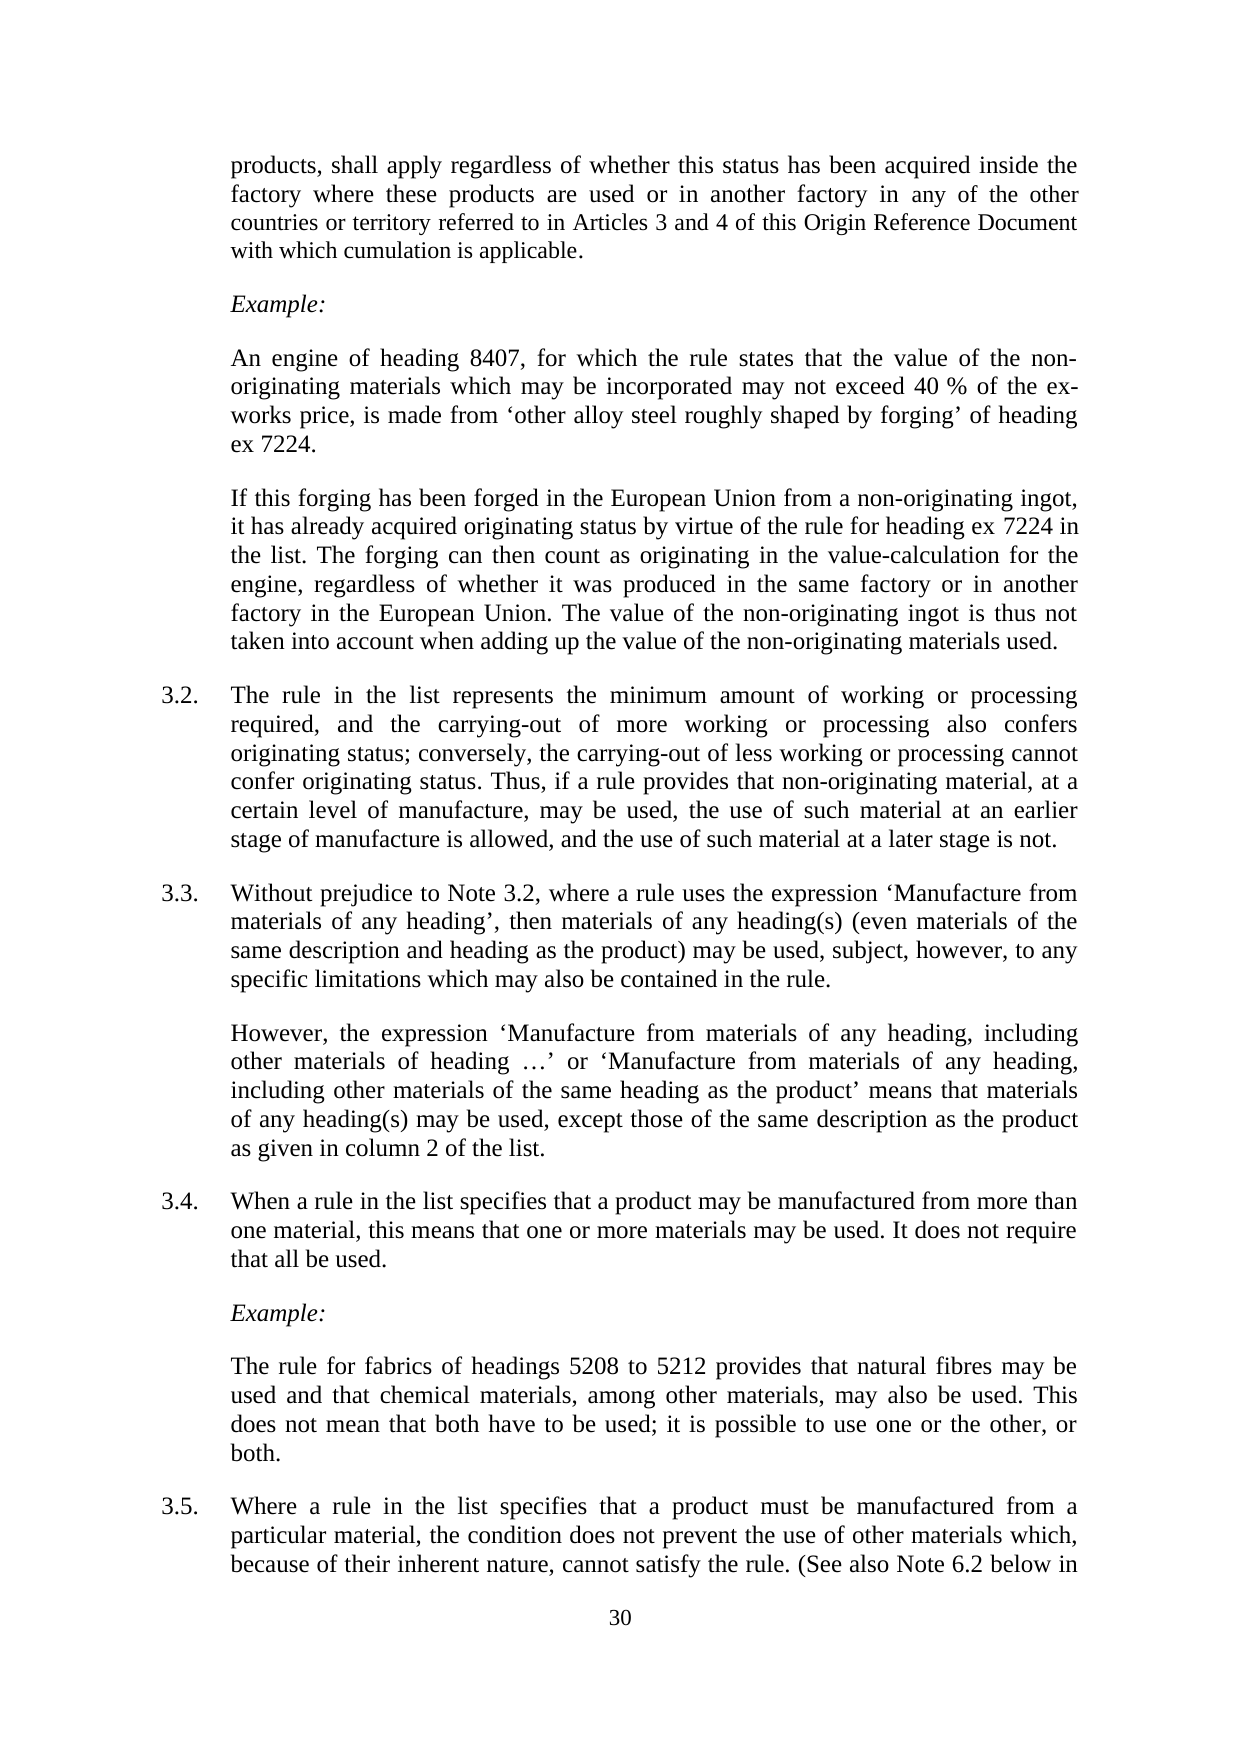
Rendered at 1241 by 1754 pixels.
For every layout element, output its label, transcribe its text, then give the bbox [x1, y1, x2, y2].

table_cell 3.5. [150, 1491, 219, 1578]
table_header products, shall apply regardless of whether this status has been acquired inside the factory where these products are used or in another factory in any of the other countries or territory referred to in Articles 3 and 4 of this Origin Reference Document with which cumulation is applicable. Example: An engine of heading 8407, for which the rule states that the value of the non-originating materials which may be incorporated may not exceed 40 % of the ex-works price, is made from ‘other alloy steel roughly shaped by forging’ of heading ex 7224. If this forging has been forged in the European Union from a non-originating ingot, it has already acquired originating status by virtue of the rule for heading ex 7224 in the list. The forging can then count as originating in the value-calculation for the engine, regardless of whether it was produced in the same factory or in another factory in the European Union. The value of the non-originating ingot is thus not taken into account when adding up the value of the non-originating materials used. [219, 150, 1090, 680]
table_cell 3.4. [150, 1186, 219, 1491]
table_cell Where a rule in the list specifies that a product must be manufactured from a particular material, the condition does not prevent the use of other materials which, because of their inherent nature, cannot satisfy the rule. (See also Note 6.2 below in [219, 1491, 1090, 1578]
table_cell Without prejudice to Note 3.2, where a rule uses the expression ‘Manufacture from materials of any heading’, then materials of any heading(s) (even materials of the same description and heading as the product) may be used, subject, however, to any specific limitations which may also be contained in the rule. However, the expression ‘Manufacture from materials of any heading, including other materials of heading …’ or ‘Manufacture from materials of any heading, including other materials of the same heading as the product’ means that materials of any heading(s) may be used, except those of the same description as the product as given in column 2 of the list. [219, 878, 1090, 1186]
table_cell 3.2. [150, 680, 219, 878]
table_cell The rule in the list represents the minimum amount of working or processing required, and the carrying-out of more working or processing also confers originating status; conversely, the carrying-out of less working or processing cannot confer originating status. Thus, if a rule provides that non-originating material, at a certain level of manufacture, may be used, the use of such material at an earlier stage of manufacture is allowed, and the use of such material at a later stage is not. [219, 680, 1090, 878]
table_header [150, 150, 219, 680]
table_cell 3.3. [150, 878, 219, 1186]
table_cell When a rule in the list specifies that a product may be manufactured from more than one material, this means that one or more materials may be used. It does not require that all be used. Example: The rule for fabrics of headings 5208 to 5212 provides that natural fibres may be used and that chemical materials, among other materials, may also be used. This does not mean that both have to be used; it is possible to use one or the other, or both. [219, 1186, 1090, 1491]
